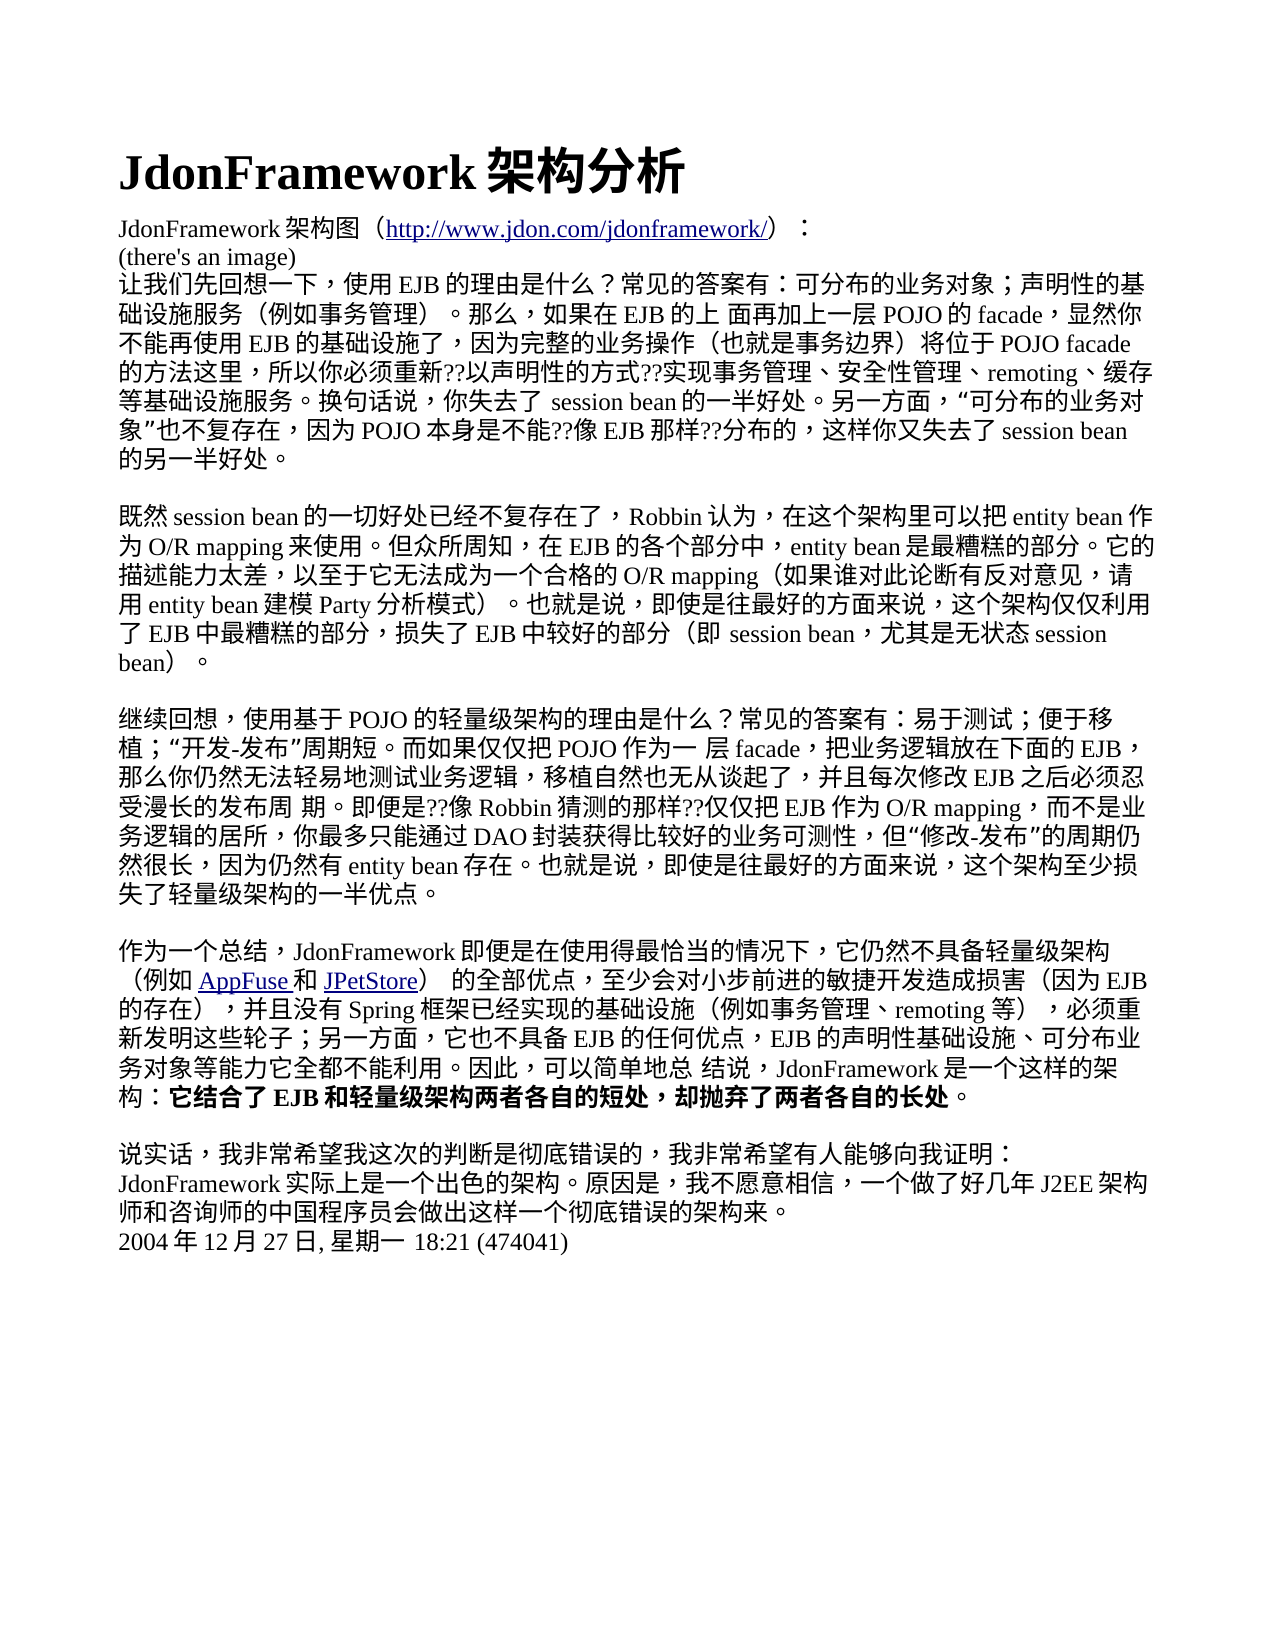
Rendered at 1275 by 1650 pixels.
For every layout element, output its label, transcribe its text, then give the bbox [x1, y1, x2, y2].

text 作为一个总结，JdonFramework即便是在使用得最恰当的情况下，它仍然不具备轻量级架构（例如AppFuse和JPetStore） 的全部优点，至少会对小步前进的敏捷开发造成损害（因为EJB的存在），并且没有Spring框架已经实现的基础设施（例如事务管理、remoting 等），必须重新发明这些轮子；另一方面，它也不具备EJB的任何优点，EJB的声明性基础设施、可分布业务对象等能力它全都不能利用。因此，可以简单地总 结说，JdonFramework是一个这样的架构：它结合了EJB和轻量级架构两者各自的短处，却抛弃了两者各自的长处。 [118, 937, 1157, 1112]
subtitle JdonFramework架构分析 [118, 143, 1157, 201]
text (there's an image) [118, 243, 1157, 271]
text 说实话，我非常希望我这次的判断是彻底错误的，我非常希望有人能够向我证明：JdonFramework实际上是一个出色的架构。原因是，我不愿意相信，一个做了好几年J2EE架构师和咨询师的中国程序员会做出这样一个彻底错误的架构来。 [118, 1140, 1157, 1227]
text 既然session bean的一切好处已经不复存在了，Robbin认为，在这个架构里可以把entity bean作为O/R mapping来使用。但众所周知，在EJB的各个部分中，entity bean是最糟糕的部分。它的描述能力太差，以至于它无法成为一个合格的O/R mapping（如果谁对此论断有反对意见，请用entity bean建模Party分析模式）。也就是说，即使是往最好的方面来说，这个架构仅仅利用了EJB中最糟糕的部分，损失了EJB中较好的部分（即 session bean，尤其是无状态session bean）。 [118, 503, 1157, 678]
text 继续回想，使用基于POJO的轻量级架构的理由是什么？常见的答案有：易于测试；便于移植；“开发-发布”周期短。而如果仅仅把POJO作为一 层facade，把业务逻辑放在下面的EJB，那么你仍然无法轻易地测试业务逻辑，移植自然也无从谈起了，并且每次修改EJB之后必须忍受漫长的发布周 期。即便是??像Robbin猜测的那样??仅仅把EJB作为O/R mapping，而不是业务逻辑的居所，你最多只能通过DAO封装获得比较好的业务可测性，但“修改-发布”的周期仍然很长，因为仍然有entity bean存在。也就是说，即使是往最好的方面来说，这个架构至少损失了轻量级架构的一半优点。 [118, 705, 1157, 909]
text 2004年12月27日, 星期一 18:21 (474041) [118, 1227, 1157, 1257]
text JdonFramework架构图（http://www.jdon.com/jdonframework/）： [118, 214, 1157, 243]
text 让我们先回想一下，使用EJB的理由是什么？常见的答案有：可分布的业务对象；声明性的基础设施服务（例如事务管理）。那么，如果在EJB的上 面再加上一层POJO的facade，显然你不能再使用EJB的基础设施了，因为完整的业务操作（也就是事务边界）将位于POJO facade的方法这里，所以你必须重新??以声明性的方式??实现事务管理、安全性管理、remoting、缓存等基础设施服务。换句话说，你失去了 session bean的一半好处。另一方面，“可分布的业务对象”也不复存在，因为POJO本身是不能??像EJB那样??分布的，这样你又失去了session bean的另一半好处。 [118, 271, 1157, 475]
